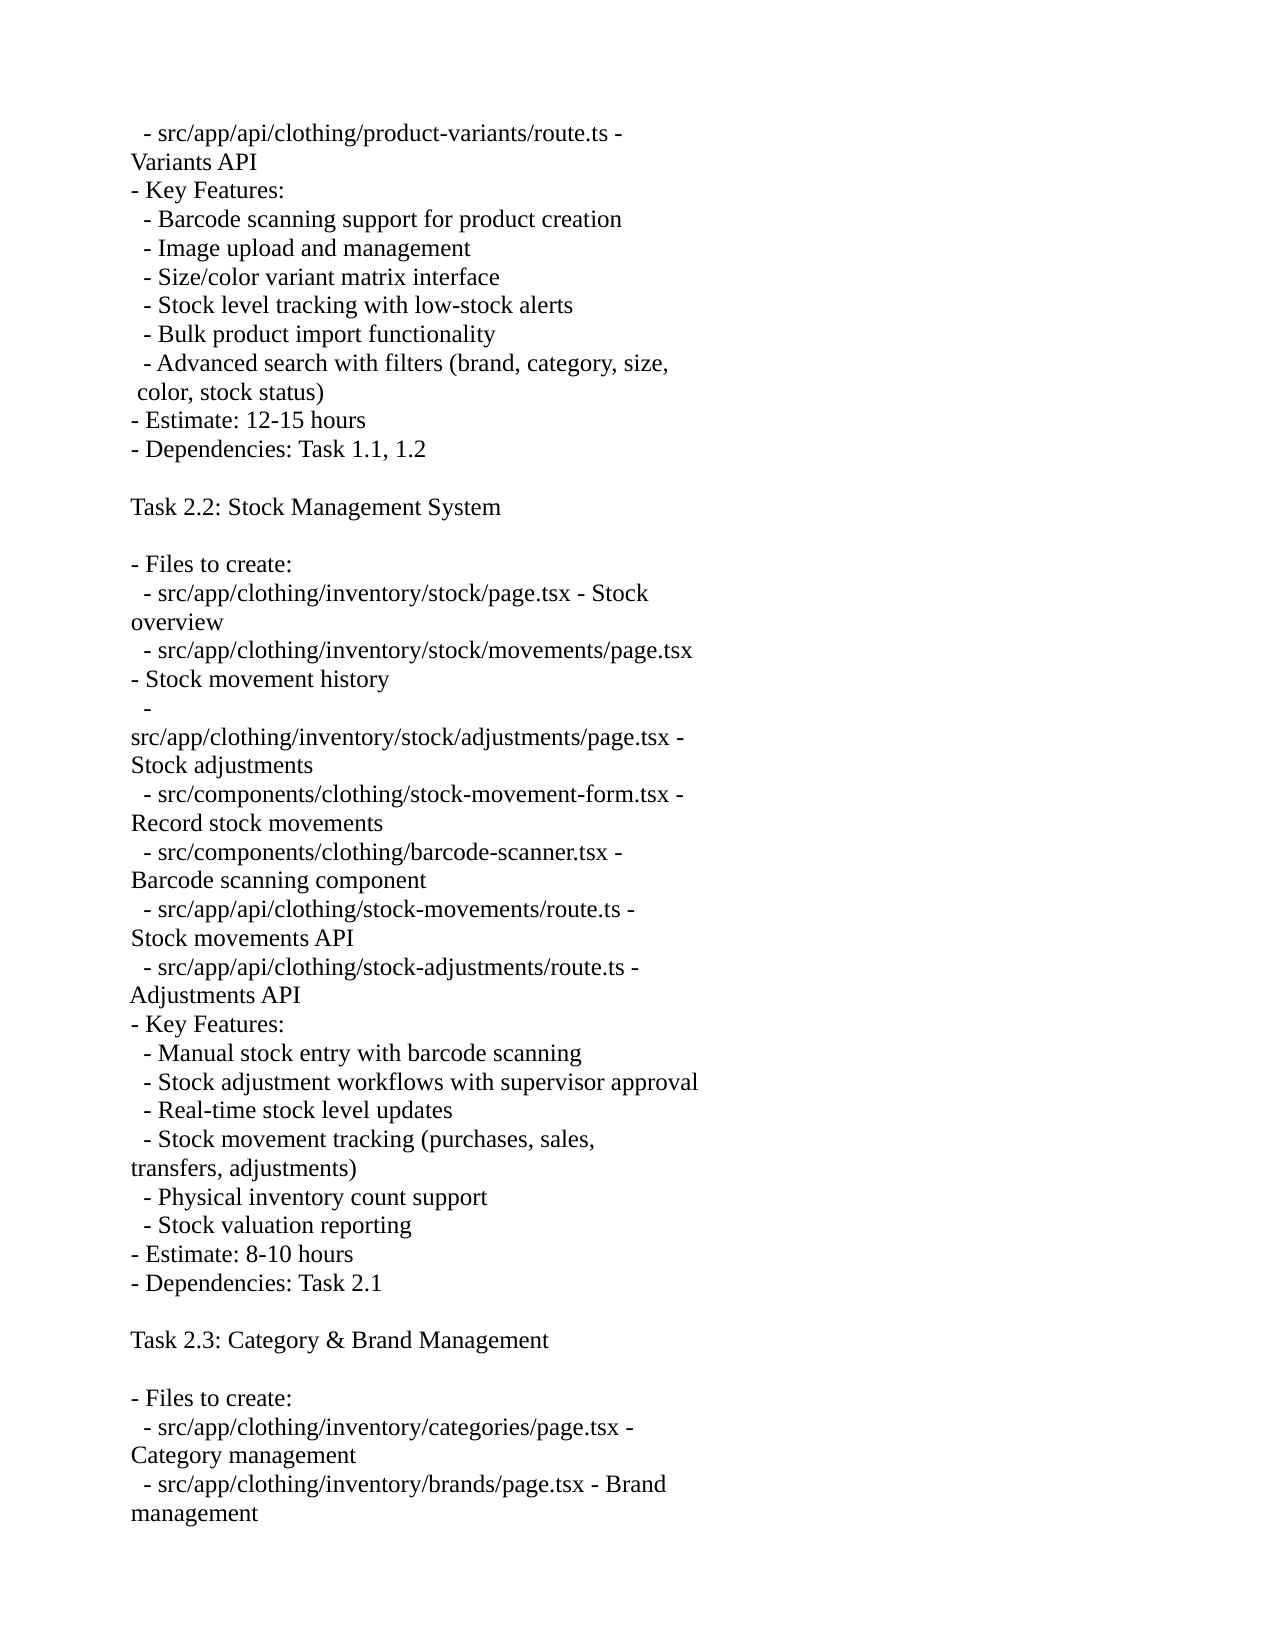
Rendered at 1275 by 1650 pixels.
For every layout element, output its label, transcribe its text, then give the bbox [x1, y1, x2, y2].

text - src/components/clothing/stock-movement-form.tsx - [118, 779, 1157, 808]
text - src/app/clothing/inventory/brands/page.tsx - Brand [118, 1469, 1157, 1498]
text - Physical inventory count support [118, 1182, 1157, 1211]
text - Image upload and management [118, 233, 1157, 262]
text - Bulk product import functionality [118, 319, 1157, 348]
text - src/app/clothing/inventory/stock/page.tsx - Stock [118, 578, 1157, 607]
text - src/app/api/clothing/stock-movements/route.ts - [118, 894, 1157, 923]
text Record stock movements [118, 808, 1157, 837]
text - src/app/clothing/inventory/stock/movements/page.tsx [118, 636, 1157, 664]
text Task 2.3: Category & Brand Management [118, 1326, 1157, 1354]
text - Manual stock entry with barcode scanning [118, 1038, 1157, 1067]
text - src/app/clothing/inventory/categories/page.tsx - [118, 1412, 1157, 1441]
text - Dependencies: Task 2.1 [118, 1268, 1157, 1297]
text management [118, 1498, 1157, 1527]
text - Key Features: [118, 1009, 1157, 1038]
text - Estimate: 8-10 hours [118, 1239, 1157, 1268]
text - src/components/clothing/barcode-scanner.tsx - [118, 837, 1157, 866]
text - Stock level tracking with low-stock alerts [118, 291, 1157, 319]
text Adjustments API [118, 981, 1157, 1009]
text - Estimate: 12-15 hours [118, 406, 1157, 434]
text color, stock status) [118, 377, 1157, 406]
text Task 2.2: Stock Management System [118, 492, 1157, 521]
text - Stock valuation reporting [118, 1211, 1157, 1239]
text - Advanced search with filters (brand, category, size, [118, 348, 1157, 377]
text - [118, 693, 1157, 722]
text src/app/clothing/inventory/stock/adjustments/page.tsx - [118, 722, 1157, 751]
text - Barcode scanning support for product creation [118, 204, 1157, 233]
text transfers, adjustments) [118, 1153, 1157, 1182]
text - src/app/api/clothing/product-variants/route.ts - [118, 118, 1157, 147]
text - Real-time stock level updates [118, 1096, 1157, 1124]
text - Stock movement history [118, 664, 1157, 693]
text Variants API [118, 147, 1157, 176]
text Category management [118, 1441, 1157, 1469]
text - Stock movement tracking (purchases, sales, [118, 1124, 1157, 1153]
text Barcode scanning component [118, 866, 1157, 894]
text - Files to create: [118, 1383, 1157, 1412]
text - Files to create: [118, 549, 1157, 578]
text - src/app/api/clothing/stock-adjustments/route.ts - [118, 952, 1157, 981]
text Stock adjustments [118, 751, 1157, 779]
text - Size/color variant matrix interface [118, 262, 1157, 291]
text - Key Features: [118, 176, 1157, 204]
text - Dependencies: Task 1.1, 1.2 [118, 434, 1157, 463]
text Stock movements API [118, 923, 1157, 952]
text overview [118, 607, 1157, 636]
text - Stock adjustment workflows with supervisor approval [118, 1067, 1157, 1096]
